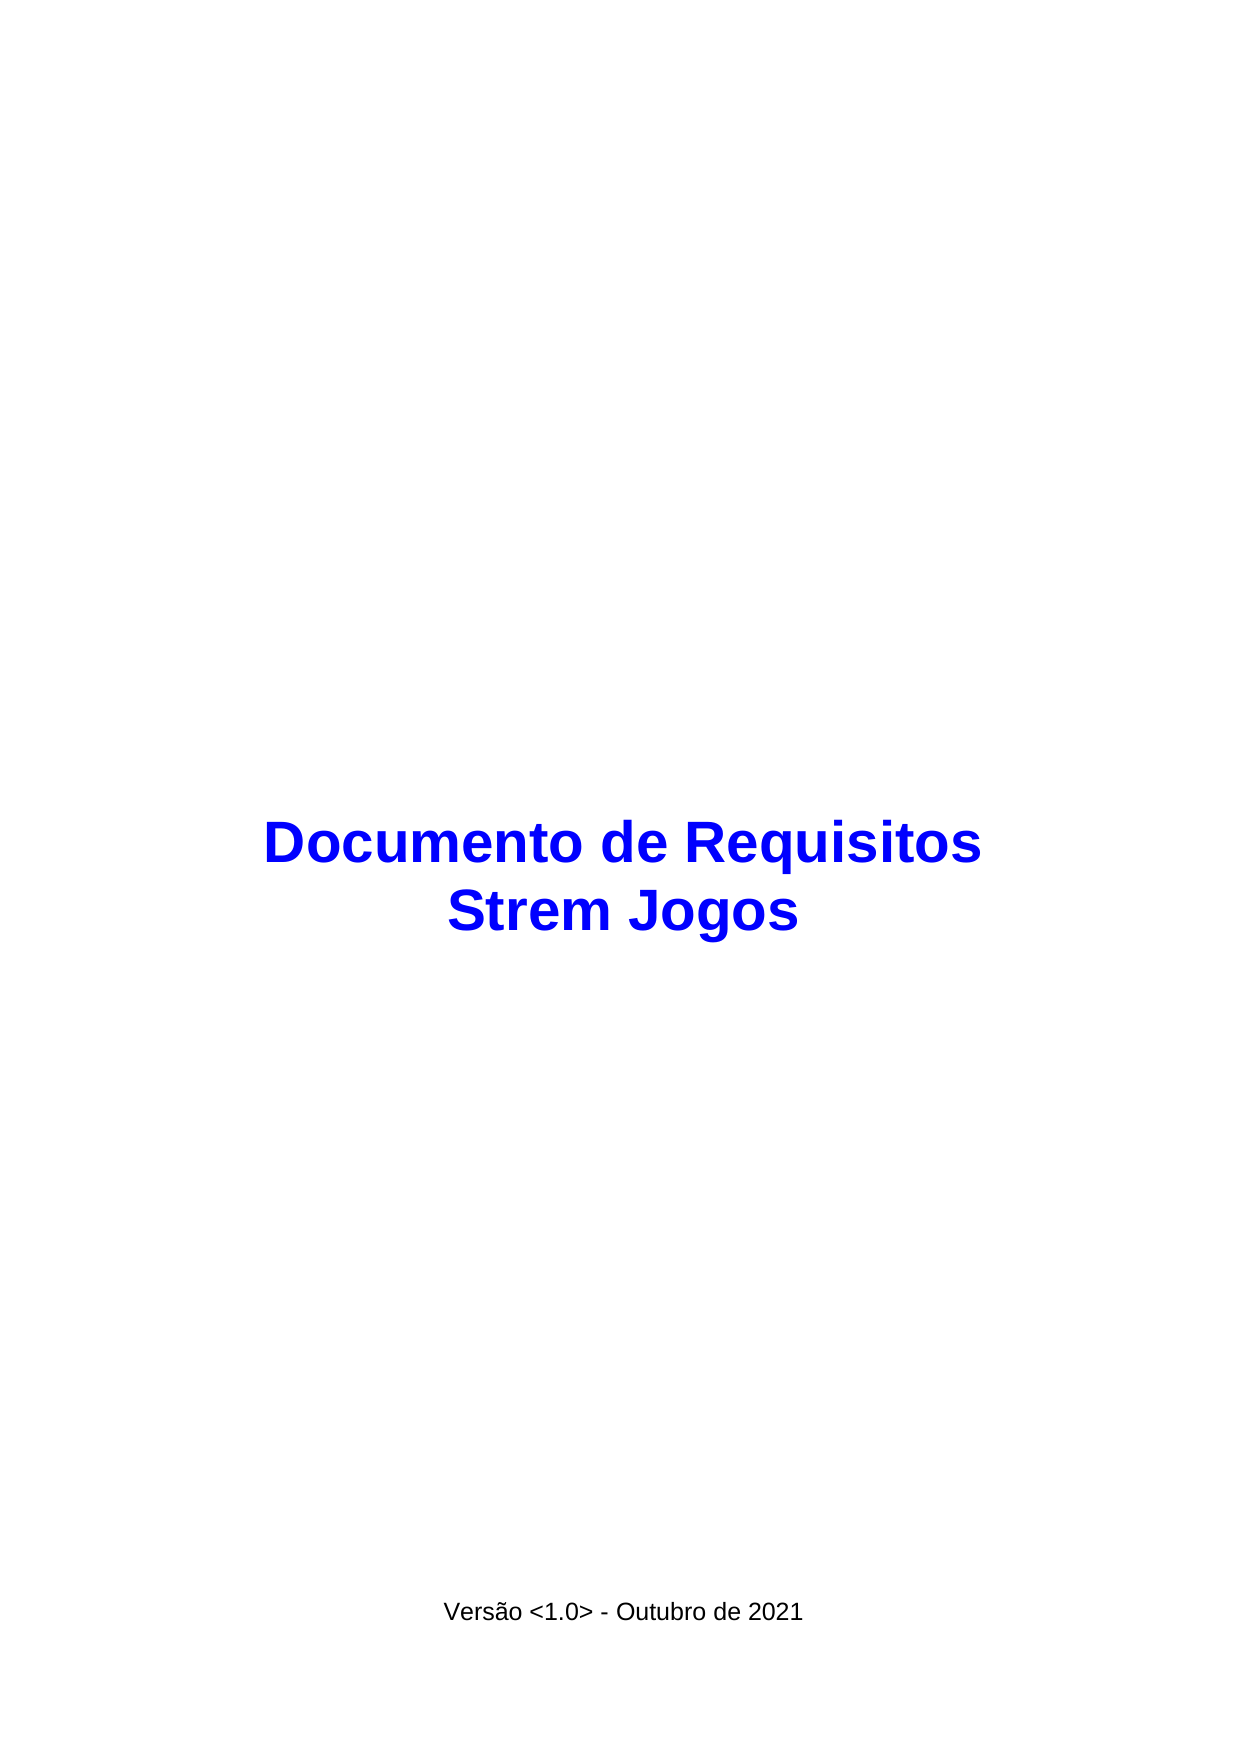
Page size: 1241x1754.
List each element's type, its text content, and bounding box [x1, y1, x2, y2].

text Documento de Requisitos Strem Jogos [153, 808, 1093, 942]
text Versão <1.0> - Outubro de 2021 [153, 1597, 1093, 1625]
